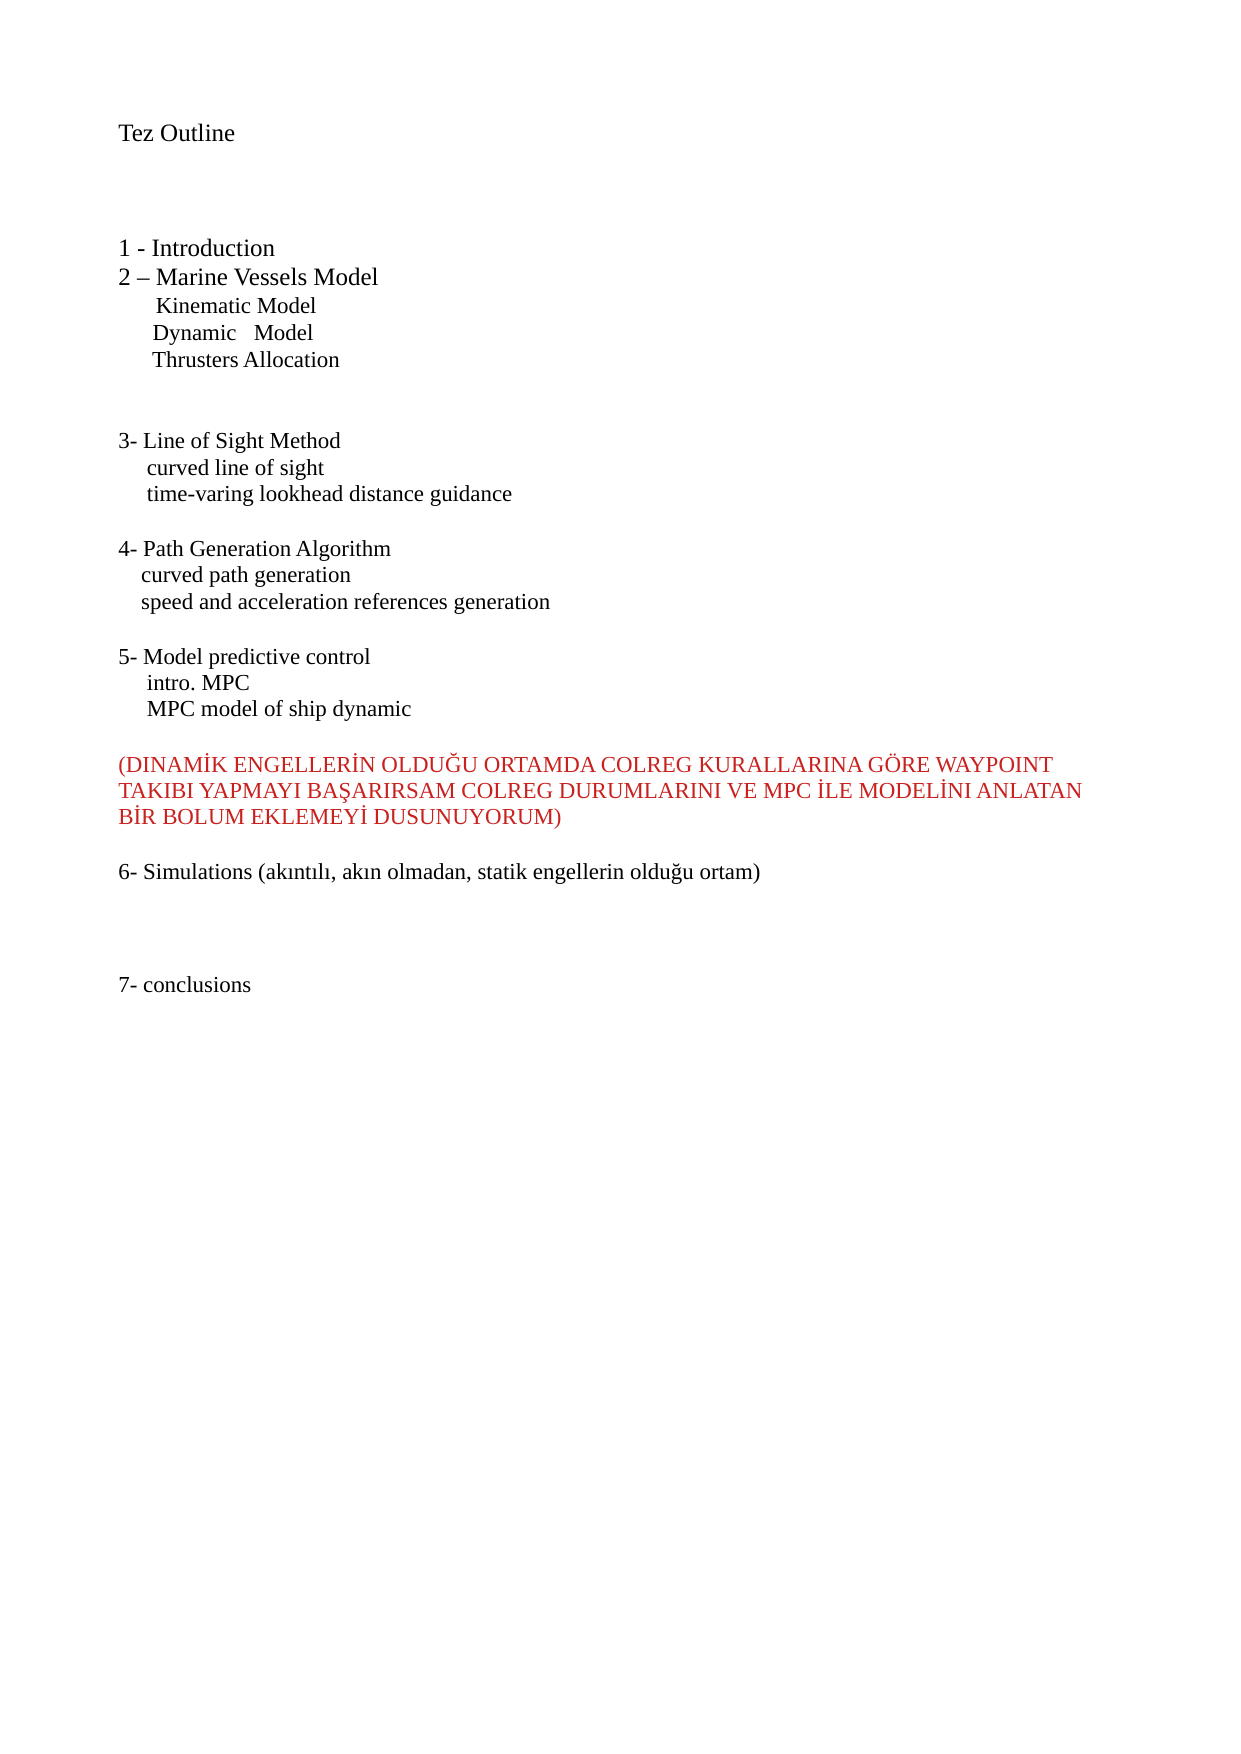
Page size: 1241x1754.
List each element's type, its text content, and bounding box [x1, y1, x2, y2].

text curved line of sight [118, 453, 1122, 480]
text Tez Outline [118, 118, 1122, 147]
text speed and acceleration references generation [118, 588, 1122, 614]
text 6- Simulations (akıntılı, akın olmadan, statik engellerin olduğu ortam) [118, 858, 1122, 885]
text 3- Line of Sight Method [118, 427, 1122, 453]
text Kinematic Model [118, 291, 1122, 319]
text Dynamic Model [118, 319, 1122, 346]
text time-varing lookhead distance guidance [118, 480, 1122, 506]
text (DINAMİK ENGELLERİN OLDUĞU ORTAMDA COLREG KURALLARINA GÖRE WAYPOINT TAKIBI YAPMAYI BAŞARIRSAM COLREG DURUMLARINI VE MPC İLE MODELİNI ANLATAN BİR BOLUM EKLEMEYİ DUSUNUYORUM) [118, 751, 1122, 830]
text intro. MPC [118, 669, 1122, 696]
text 4- Path Generation Algorithm [118, 535, 1122, 561]
text 1 - Introduction [118, 233, 1122, 262]
text 2 – Marine Vessels Model [118, 262, 1122, 291]
text MPC model of ship dynamic [118, 696, 1122, 722]
text 5- Model predictive control [118, 643, 1122, 669]
text 7- conclusions [118, 971, 1122, 997]
text Thrusters Allocation [118, 346, 1122, 372]
text curved path generation [118, 561, 1122, 588]
